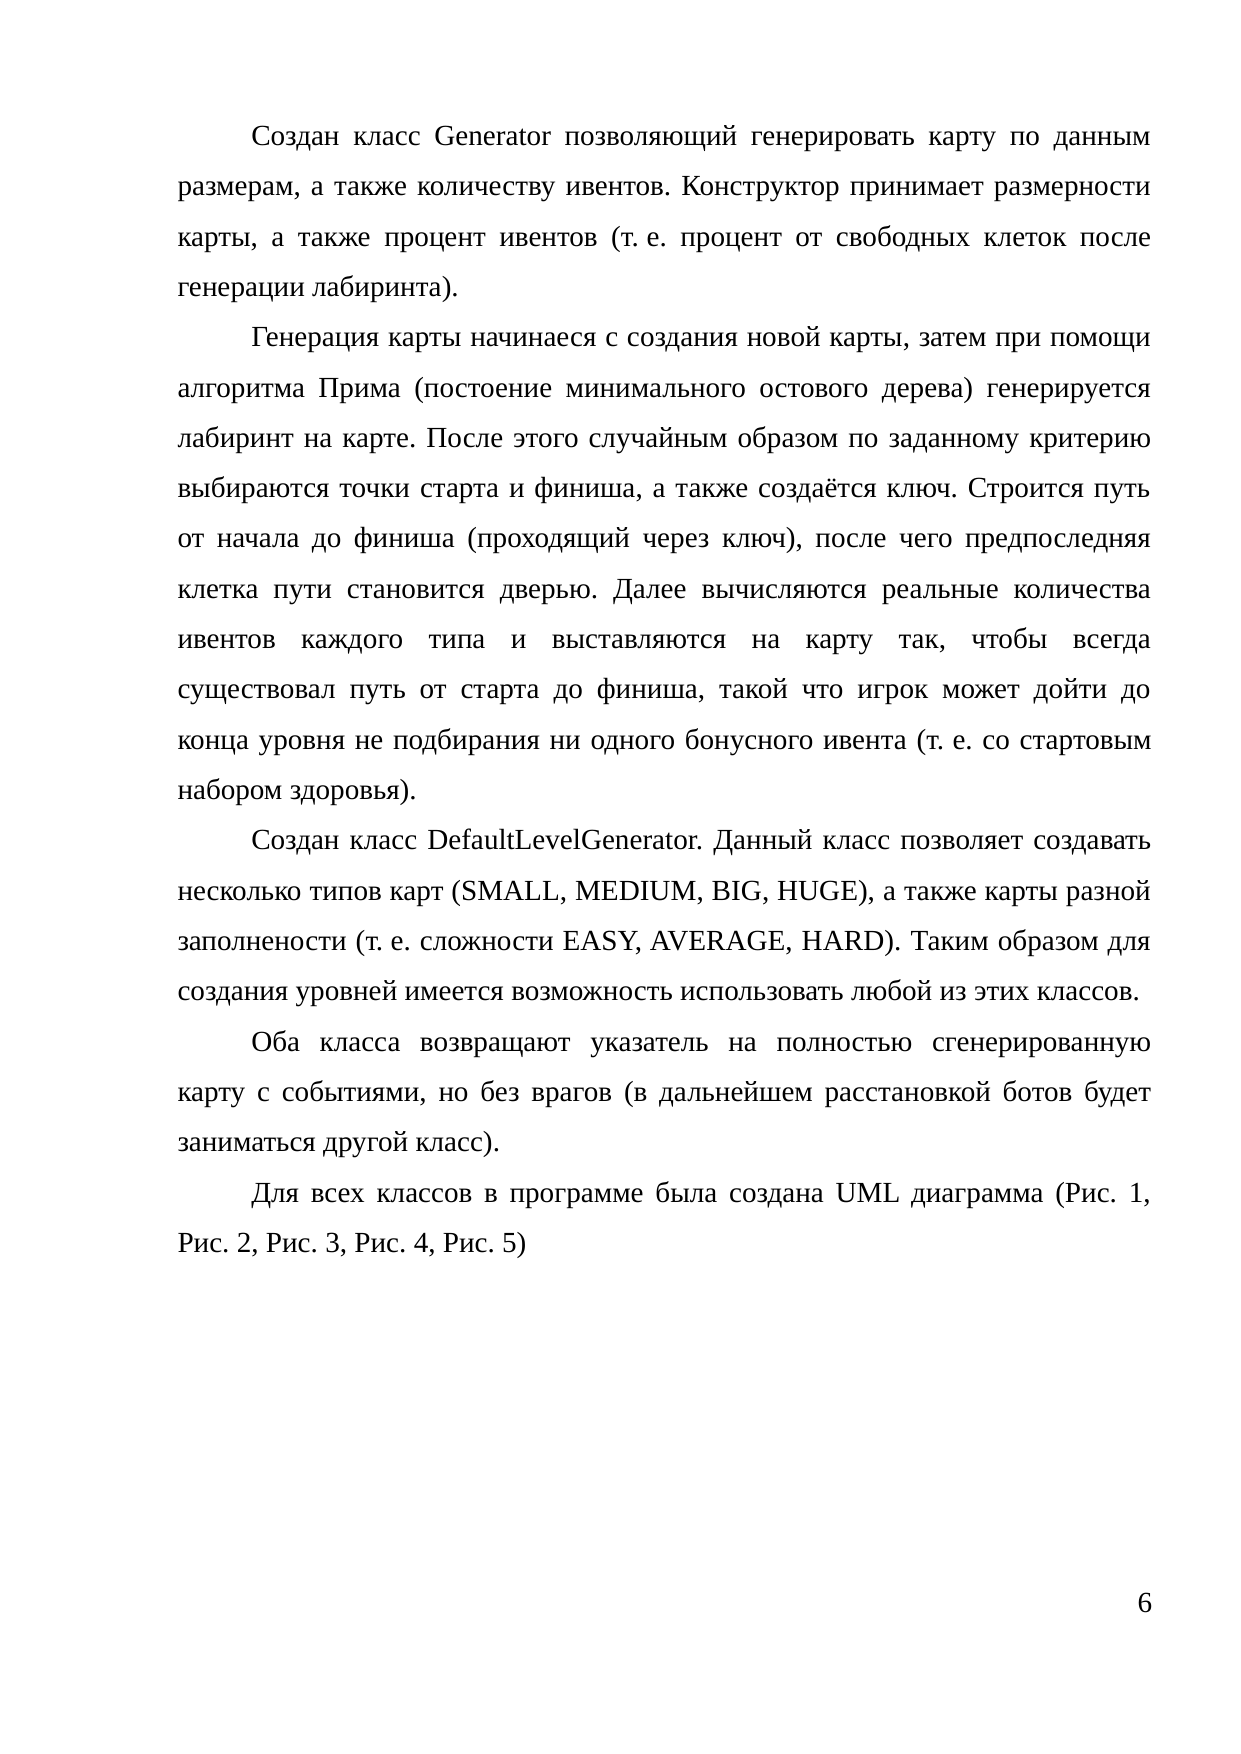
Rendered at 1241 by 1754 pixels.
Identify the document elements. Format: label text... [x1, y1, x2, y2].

text Создан класс Generator позволяющий генерировать карту по данным размерам, а также количеству ивентов. Конструктор принимает размерности карты, а также процент ивентов (т. е. процент от свободных клеток после генерации лабиринта). [177, 118, 1152, 303]
text Для всех классов в программе была создана UML диаграмма (Рис. 1, Рис. 2, Рис. 3, Рис. 4, Рис. 5) [177, 1175, 1152, 1258]
text Создан класс DefaultLevelGenerator. Данный класс позволяет создавать несколько типов карт (SMALL, MEDIUM, BIG, HUGE), а также карты разной заполнености (т. е. сложности EASY, AVERAGE, HARD). Таким образом для создания уровней имеется возможность использовать любой из этих классов. [177, 822, 1152, 1007]
text Оба класса возвращают указатель на полностью сгенерированную карту с событиями, но без врагов (в дальнейшем расстановкой ботов будет заниматься другой класс). [177, 1024, 1152, 1158]
text Генерация карты начинаеся с создания новой карты, затем при помощи алгоритма Прима (постоение минимального остового дерева) генерируется лабиринт на карте. После этого случайным образом по заданному критерию выбираются точки старта и финиша, а также создаётся ключ. Строится путь от начала до финиша (проходящий через ключ), после чего предпоследняя клетка пути становится дверью. Далее вычисляются реальные количества ивентов каждого типа и выставляются на карту так, чтобы всегда существовал путь от старта до финиша, такой что игрок может дойти до конца уровня не подбирания ни одного бонусного ивента (т. е. со стартовым набором здоровья). [177, 319, 1152, 806]
